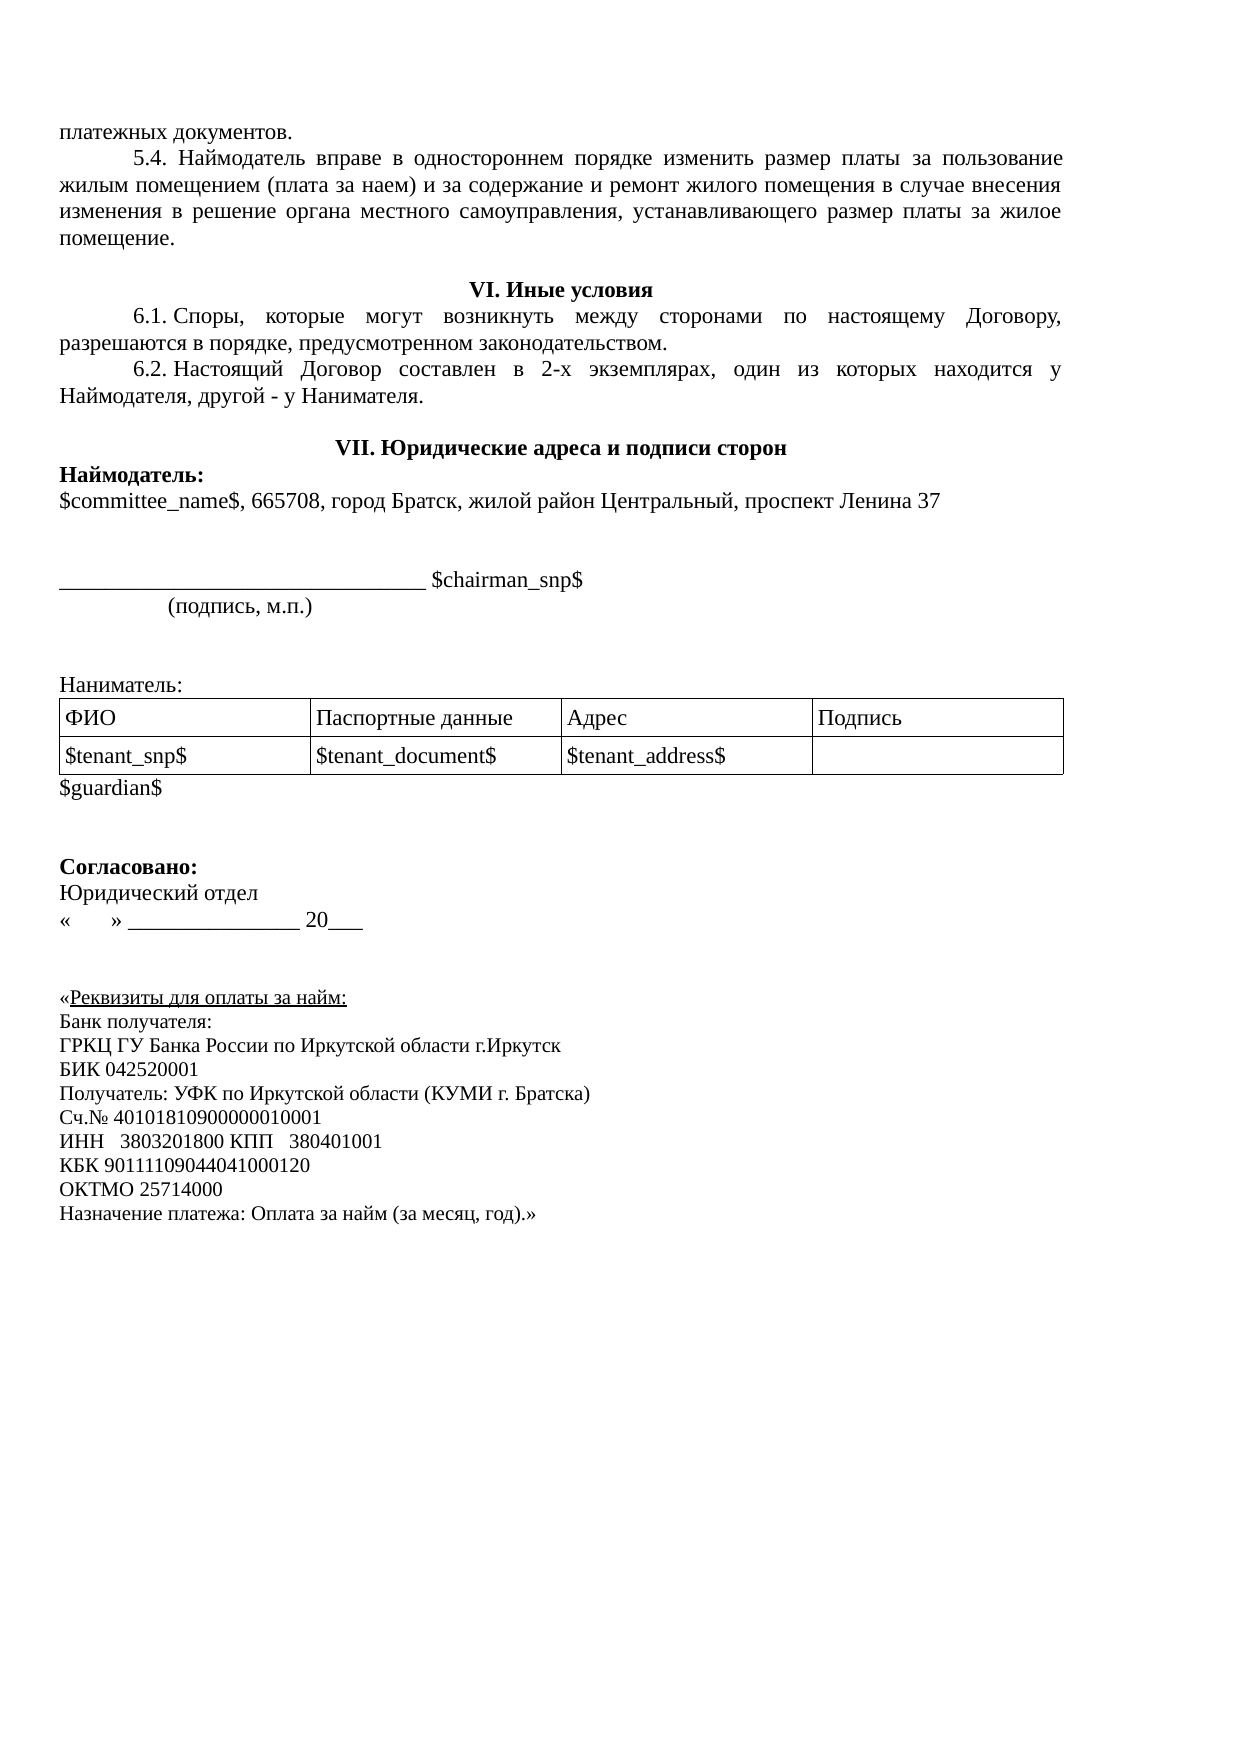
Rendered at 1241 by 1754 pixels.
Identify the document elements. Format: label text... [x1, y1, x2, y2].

table_cell [813, 737, 1063, 774]
text ОКТМО 25714000 [59, 1177, 1063, 1201]
text VI. Иные условия [59, 276, 1063, 303]
text Наниматель: [59, 672, 1063, 698]
text БИК 042520001 [59, 1057, 1063, 1081]
text ИНН 3803201800 КПП 380401001 [59, 1129, 1063, 1153]
text «Реквизиты для оплаты за найм: [59, 985, 1063, 1009]
table_cell $tenant_address$ [562, 737, 812, 774]
table_header Подпись [813, 699, 1063, 736]
table_header Адрес [562, 699, 812, 736]
table_header Паспортные данные [311, 699, 561, 736]
text VII. Юридические адреса и подписи сторон [59, 434, 1063, 461]
text КБК 90111109044041000120 [59, 1153, 1063, 1177]
text Юридический отдел [59, 879, 1063, 906]
table_header ФИО [60, 699, 310, 736]
table_cell $tenant_snp$ [60, 737, 310, 774]
text $committee_name$, 665708, город Братск, жилой район Центральный, проспект Ленина 37 [59, 487, 1063, 513]
text платежных документов. [59, 118, 1063, 144]
text 5.4. Наймодатель вправе в одностороннем порядке изменить размер платы за пользование жилым помещением (плата за наем) и за содержание и ремонт жилого помещения в случае внесения изменения в решение органа местного самоуправления, устанавливающего размер платы за жилое помещение. [59, 144, 1063, 250]
text $guardian$ [59, 775, 1063, 800]
text Согласовано: [59, 853, 1063, 879]
text Сч.№ 40101810900000010001 [59, 1105, 1063, 1129]
text 6.1. Споры, которые могут возникнуть между сторонами по настоящему Договору, разрешаются в порядке, предусмотренном законодательством. [59, 303, 1063, 355]
text Назначение платежа: Оплата за найм (за месяц, год).» [59, 1201, 1063, 1225]
text « » _______________ 20___ [59, 906, 1063, 932]
table_cell $tenant_document$ [311, 737, 561, 774]
text ________________________________ $chairman_snp$ [59, 566, 1063, 592]
text Банк получателя: [59, 1009, 1063, 1033]
text Получатель: УФК по Иркутской области (КУМИ г. Братска) [59, 1081, 1063, 1105]
text (подпись, м.п.) [59, 592, 1063, 619]
text Наймодатель: [59, 461, 1063, 487]
text ГРКЦ ГУ Банка России по Иркутской области г.Иркутск [59, 1033, 1063, 1057]
text 6.2. Настоящий Договор составлен в 2-х экземплярах, один из которых находится у Наймодателя, другой - у Нанимателя. [59, 355, 1063, 408]
